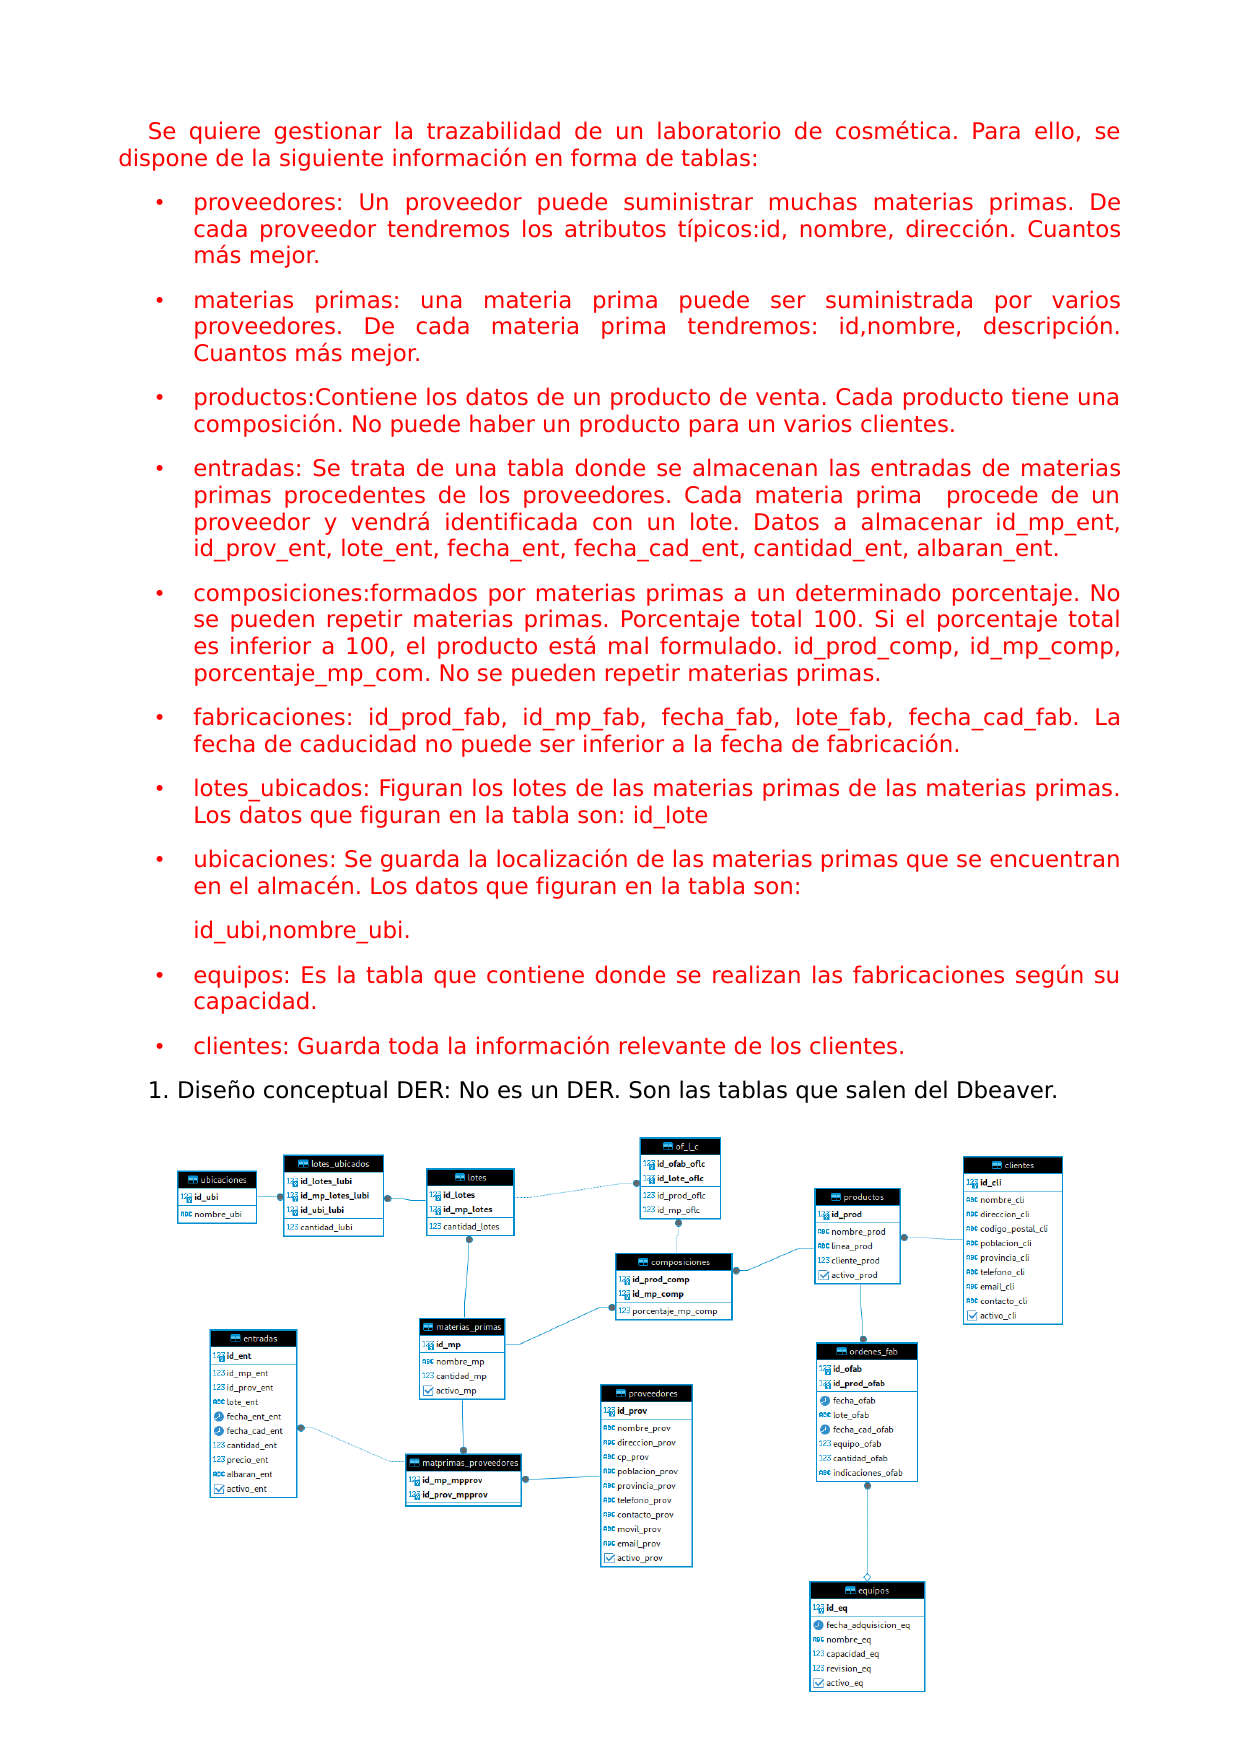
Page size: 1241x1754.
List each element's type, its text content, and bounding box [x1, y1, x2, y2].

list fabricaciones: id_prod_fab, id_mp_fab, fecha_fab, lote_fab, fecha_cad_fab. La fecha de caducidad no puede ser inferior a la fecha de fabricación. [156, 704, 1122, 758]
list proveedores: Un proveedor puede suministrar muchas materias primas. De cada proveedor tendremos los atributos típicos:id, nombre, dirección. Cuantos más mejor. [156, 189, 1122, 269]
list equipos: Es la tabla que contiene donde se realizan las fabricaciones según su capacidad. [156, 962, 1122, 1015]
list lotes_ubicados: Figuran los lotes de las materias primas de las materias primas. Los datos que figuran en la tabla son: id_lote [156, 775, 1122, 829]
list entradas: Se trata de una tabla donde se almacenan las entradas de materias primas procedentes de los proveedores. Cada materia prima procede de un proveedor y vendrá identificada con un lote. Datos a almacenar id_mp_ent, id_prov_ent, lote_ent, fecha_ent, fecha_cad_ent, cantidad_ent, albaran_ent. [156, 456, 1122, 562]
list ubicaciones: Se guarda la localización de las materias primas que se encuentran en el almacén. Los datos que figuran en la tabla son: [156, 846, 1122, 900]
list composiciones:formados por materias primas a un determinado porcentaje. No se pueden repetir materias primas. Porcentaje total 100. Si el porcentaje total es inferior a 100, el producto está mal formulado. id_prod_comp, id_mp_comp, porcentaje_mp_com. No se pueden repetir materias primas. [156, 580, 1122, 687]
text Se quiere gestionar la trazabilidad de un laboratorio de cosmética. Para ello, se dispone de la siguiente información en forma de tablas: [118, 118, 1122, 171]
text 1. Diseño conceptual DER: No es un DER. Son las tablas que salen del Dbeaver. [118, 1077, 1122, 1104]
list clientes: Guarda toda la información relevante de los clientes. [156, 1033, 1122, 1059]
list productos:Contiene los datos de un producto de venta. Cada producto tiene una composición. No puede haber un producto para un varios clientes. [156, 384, 1122, 438]
list id_ubi,nombre_ubi. [156, 917, 1122, 944]
list materias primas: una materia prima puede ser suministrada por varios proveedores. De cada materia prima tendremos: id,nombre, descripción. Cuantos más mejor. [156, 287, 1122, 367]
picture [163, 1121, 1078, 1697]
